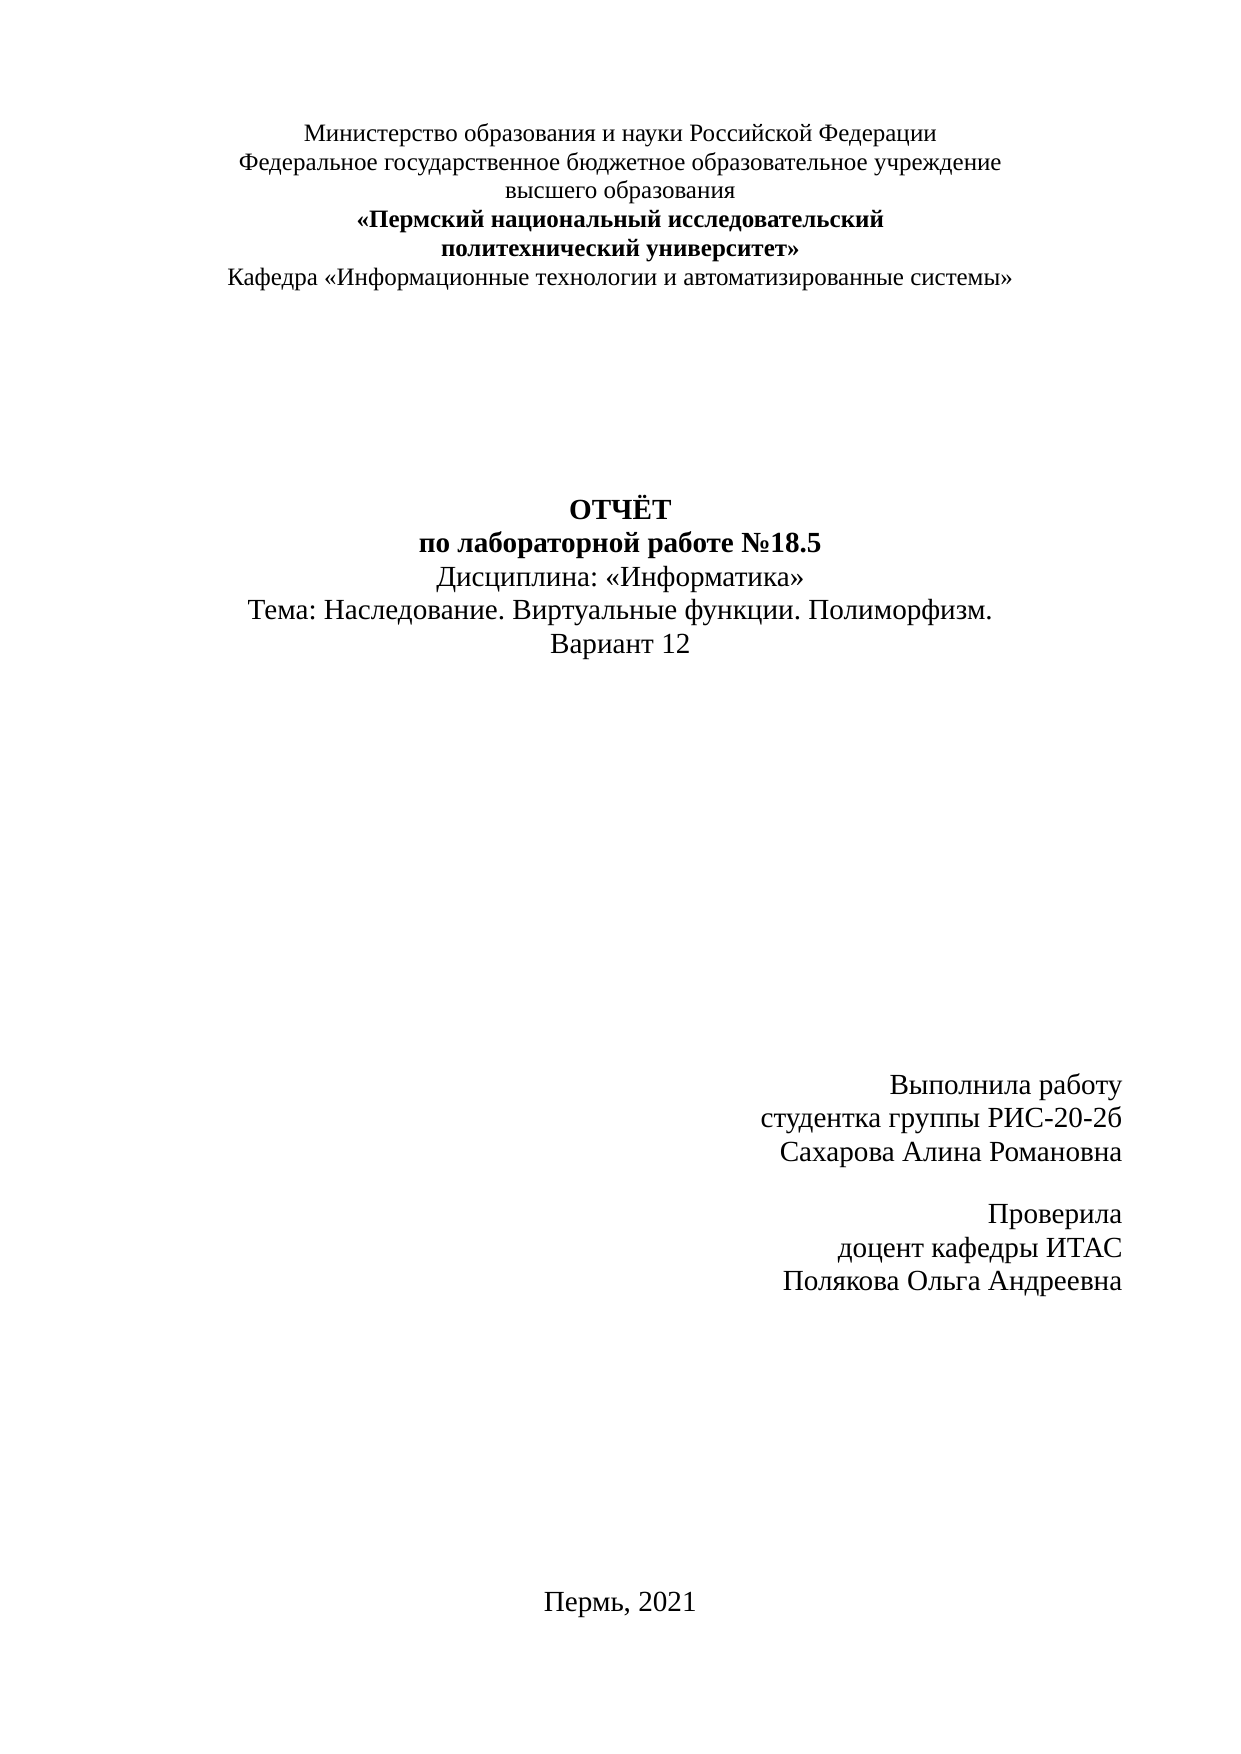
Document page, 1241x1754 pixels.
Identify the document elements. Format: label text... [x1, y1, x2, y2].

text Выполнила работу [118, 1067, 1122, 1100]
text Полякова Ольга Андреевна [118, 1263, 1122, 1297]
text Вариант 12 [118, 626, 1122, 659]
text Пермь, 2021 [118, 1584, 1122, 1618]
text Кафедра «Информационные технологии и автоматизированные системы» [118, 262, 1122, 291]
text высшего образования [118, 176, 1122, 204]
text Дисциплина: «Информатика» [118, 559, 1122, 592]
text политехнический университет» [118, 233, 1122, 262]
text Тема: Наследование. Виртуальные функции. Полиморфизм. [118, 592, 1122, 626]
text Министерство образования и науки Российской Федерации [118, 118, 1122, 147]
text «Пермский национальный исследовательский [118, 204, 1122, 233]
text доцент кафедры ИТАС [118, 1230, 1122, 1263]
text Проверила [118, 1196, 1122, 1230]
text Федеральное государственное бюджетное образовательное учреждение [118, 147, 1122, 176]
text студентка группы РИС-20-2б [118, 1100, 1122, 1134]
text ОТЧЁТ [118, 492, 1122, 525]
text Сахарова Алина Романовна [118, 1134, 1122, 1167]
text по лабораторной работе №18.5 [118, 525, 1122, 559]
